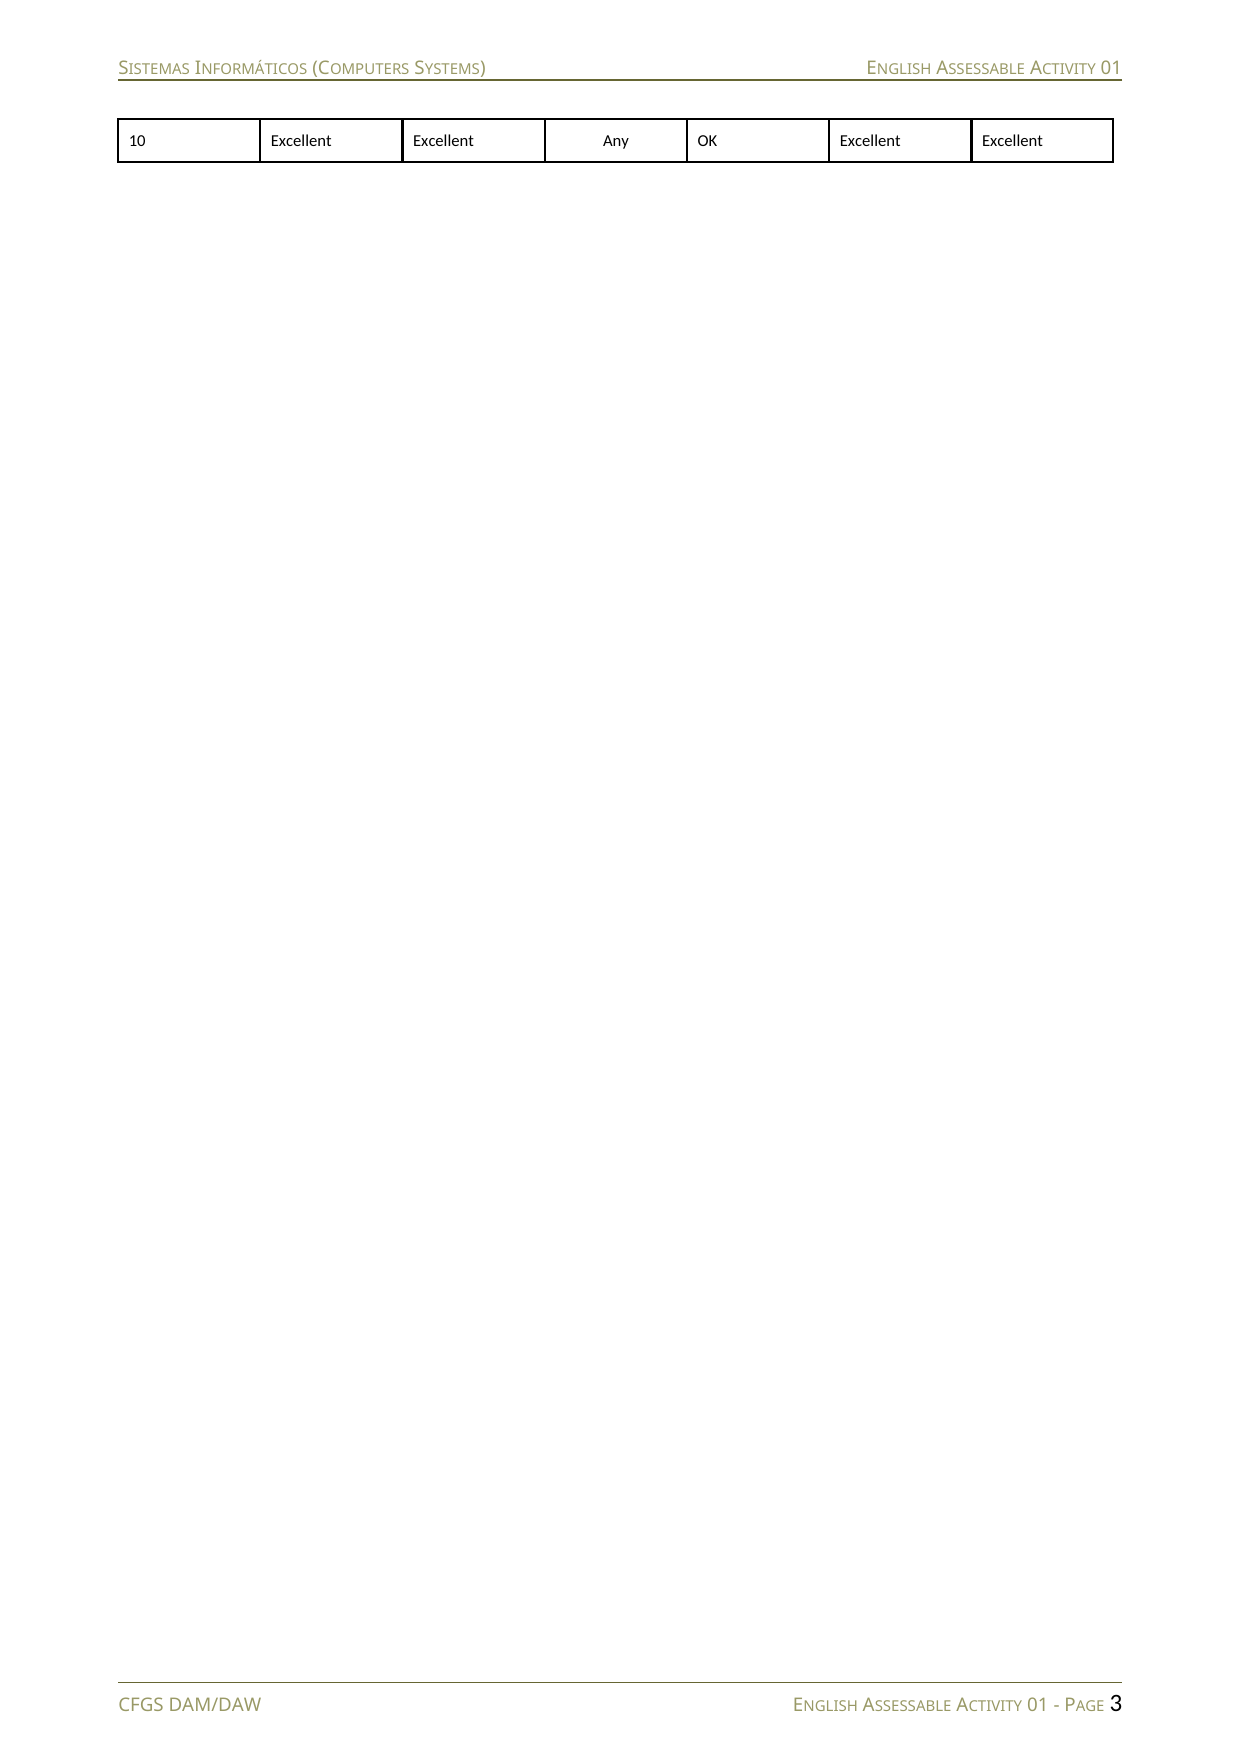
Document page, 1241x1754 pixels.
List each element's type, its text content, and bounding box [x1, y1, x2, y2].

table_cell Excellent [973, 120, 1112, 161]
table_cell Excellent [830, 120, 970, 161]
table_cell Excellent [404, 120, 544, 161]
table_cell Any [546, 120, 686, 161]
table_cell Excellent [261, 120, 401, 161]
table_cell 10 [119, 120, 259, 161]
table_cell OK [688, 120, 828, 161]
